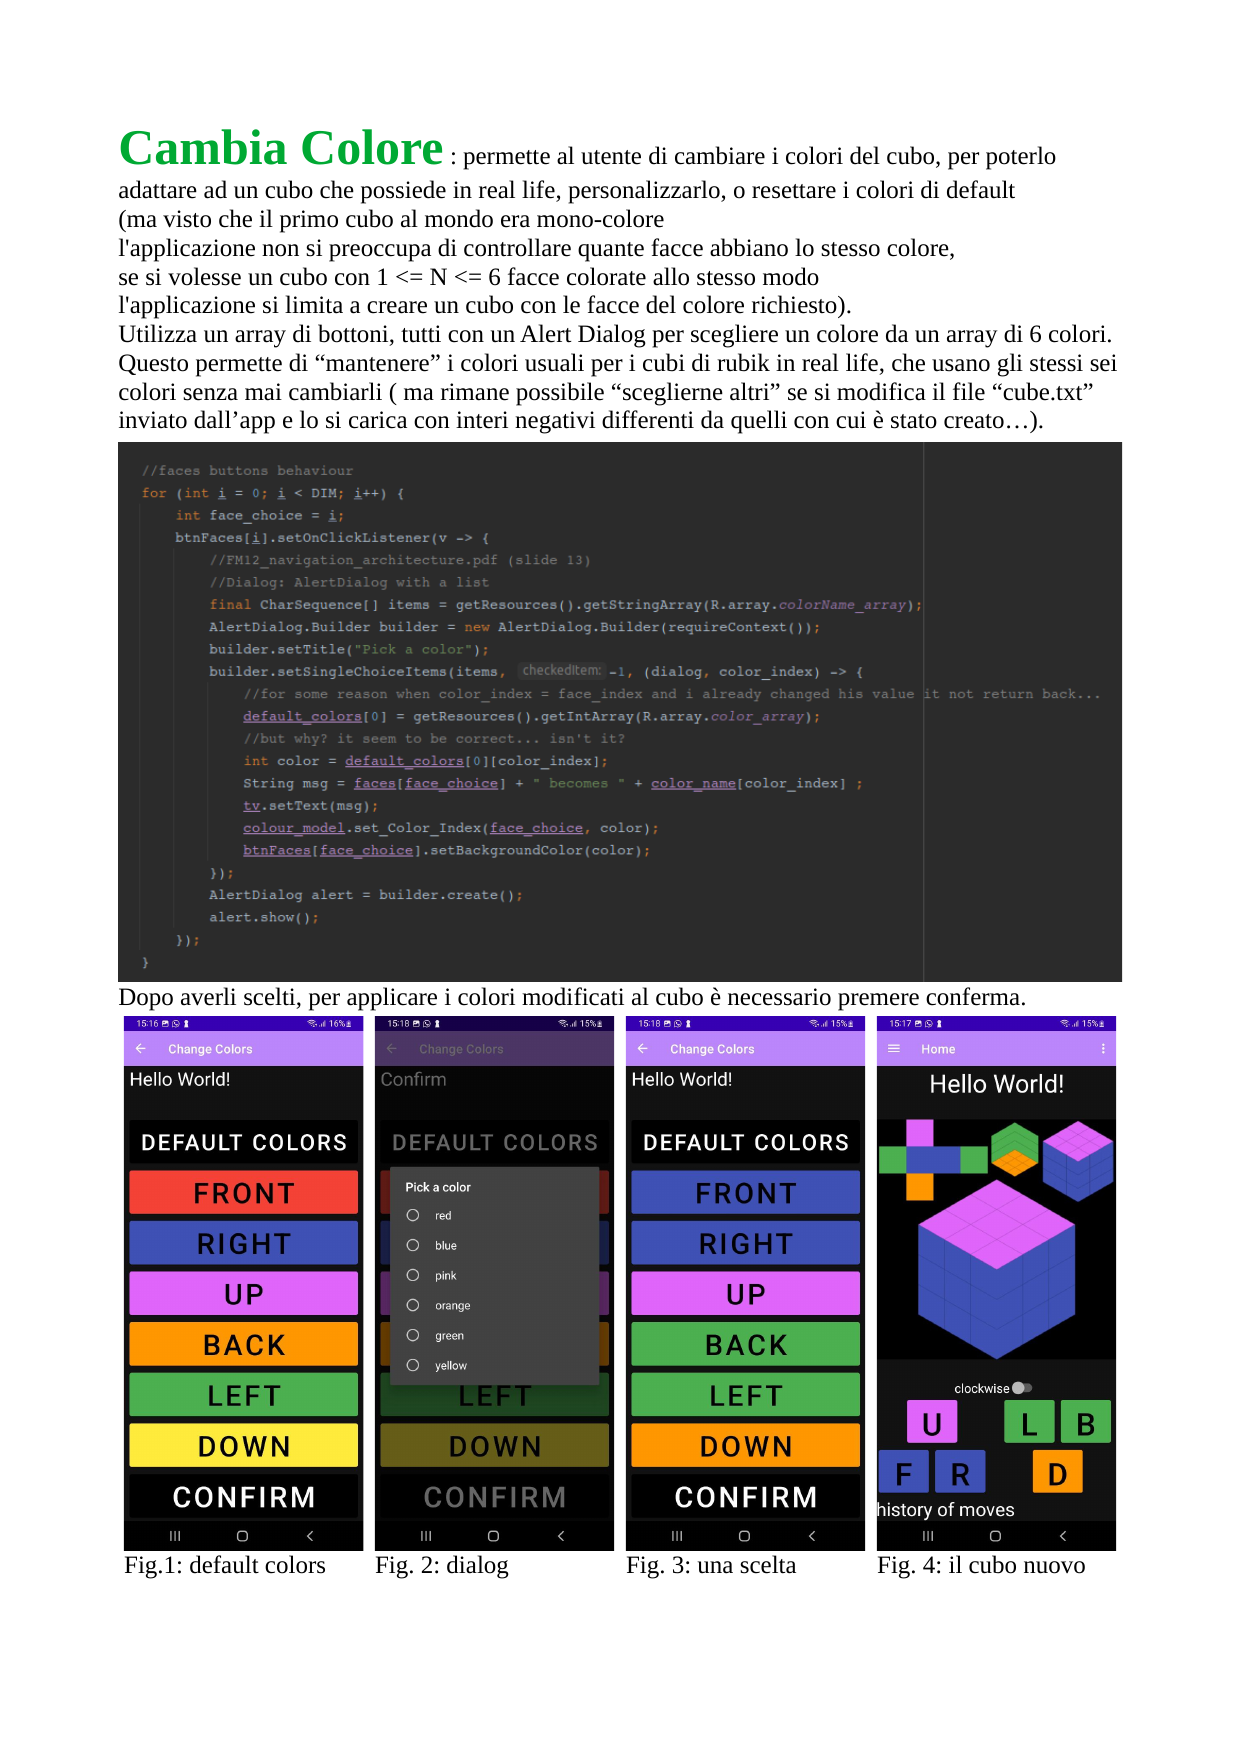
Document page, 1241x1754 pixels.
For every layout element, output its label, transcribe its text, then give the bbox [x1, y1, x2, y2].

text Questo permette di “mantenere” i colori usuali per i cubi di rubik in real life, che usano gli stessi sei colori senza mai cambiarli ( ma rimane possibile “sceglierne altri” se si modifica il file “cube.txt” inviato dall’app e lo si carica con interi negativi differenti da quelli con cui è stato creato…). [118, 348, 1122, 434]
table_header Fig. 3: una scelta [620, 1010, 871, 1585]
text Dopo averli scelti, per applicare i colori modificati al cubo è necessario premere conferma. [118, 982, 1122, 1010]
picture [374, 1016, 615, 1551]
picture [625, 1016, 866, 1551]
table_header Fig.1: default colors [118, 1010, 369, 1585]
text Utilizza un array di bottoni, tutti con un Alert Dialog per scegliere un colore da un array di 6 colori. [118, 319, 1122, 348]
text l'applicazione non si preoccupa di controllare quante facce abbiano lo stesso colore, [118, 233, 1122, 262]
text l'applicazione si limita a creare un cubo con le facce del colore richiesto). [118, 291, 1122, 319]
picture [876, 1016, 1117, 1551]
text [118, 434, 1122, 442]
table_header Fig. 4: il cubo nuovo [871, 1010, 1122, 1585]
text (ma visto che il primo cubo al mondo era mono-colore [118, 204, 1122, 233]
text se si volesse un cubo con 1 <= N <= 6 facce colorate allo stesso modo [118, 262, 1122, 291]
picture [118, 442, 1123, 982]
text Cambia Colore : permette al utente di cambiare i colori del cubo, per poterlo adattare ad un cubo che possiede in real life, personalizzarlo, o resettare i colori di default [118, 118, 1122, 204]
picture [123, 1016, 364, 1551]
table_header Fig. 2: dialog [369, 1010, 620, 1585]
